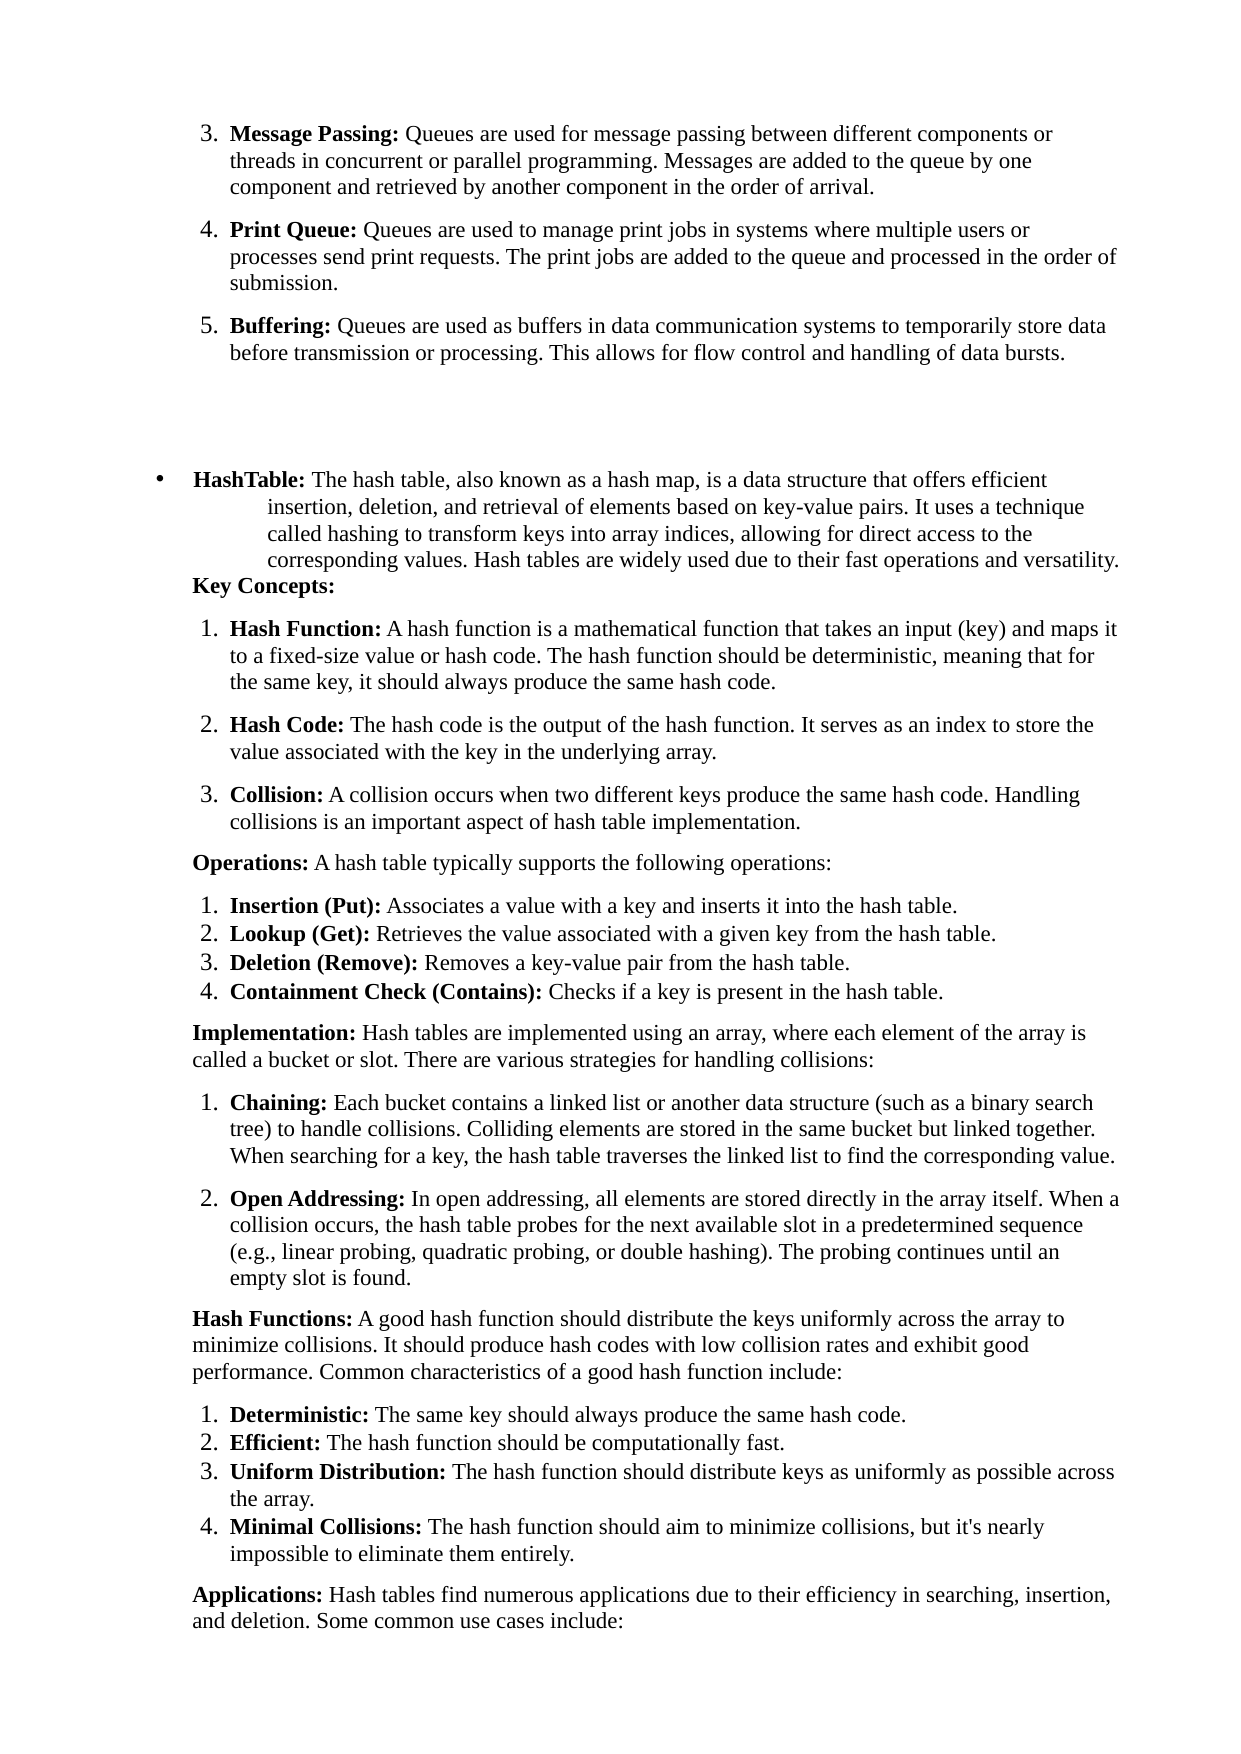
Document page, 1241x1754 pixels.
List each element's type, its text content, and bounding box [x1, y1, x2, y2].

text Operations: A hash table typically supports the following operations: [118, 849, 1122, 875]
text Key Concepts: [118, 572, 1122, 599]
list Deletion (Remove): Removes a key-value pair from the hash table. [200, 947, 1122, 976]
list Uniform Distribution: The hash function should distribute keys as uniformly as possible across the array. [200, 1456, 1122, 1511]
list Print Queue: Queues are used to manage print jobs in systems where multiple users or processes send print requests. The print jobs are added to the queue and processed in the order of submission. [200, 214, 1122, 296]
list Hash Function: A hash function is a mathematical function that takes an input (key) and maps it to a fixed-size value or hash code. The hash function should be deterministic, meaning that for the same key, it should always produce the same hash code. [200, 613, 1122, 695]
list Efficient: The hash function should be computationally fast. [200, 1427, 1122, 1456]
list Hash Code: The hash code is the output of the hash function. It serves as an index to store the value associated with the key in the underlying array. [200, 709, 1122, 764]
list Chaining: Each bucket contains a linked list or another data structure (such as a binary search tree) to handle collisions. Colliding elements are stored in the same bucket but linked together. When searching for a key, the hash table traverses the linked list to find the corresponding value. [200, 1087, 1122, 1168]
list Collision: A collision occurs when two different keys produce the same hash code. Handling collisions is an important aspect of hash table implementation. [200, 779, 1122, 834]
list Open Addressing: In open addressing, all elements are stored directly in the array itself. When a collision occurs, the hash table probes for the next available slot in a predetermined sequence (e.g., linear probing, quadratic probing, or double hashing). The probing continues until an empty slot is found. [200, 1183, 1122, 1290]
list Insertion (Put): Associates a value with a key and inserts it into the hash table. [200, 890, 1122, 918]
list HashTable: The hash table, also known as a hash map, is a data structure that offers efficient insertion, deletion, and retrieval of elements based on key-value pairs. It uses a technique called hashing to transform keys into array indices, allowing for direct access to the corresponding values. Hash tables are widely used due to their fast operations and versatility. [156, 467, 1122, 572]
list Message Passing: Queues are used for message passing between different components or threads in concurrent or parallel programming. Messages are added to the queue by one component and retrieved by another component in the order of arrival. [200, 118, 1122, 199]
text Applications: Hash tables find numerous applications due to their efficiency in searching, insertion, and deletion. Some common use cases include: [118, 1581, 1122, 1634]
list Deterministic: The same key should always produce the same hash code. [200, 1399, 1122, 1427]
list Containment Check (Contains): Checks if a key is present in the hash table. [200, 976, 1122, 1005]
list Lookup (Get): Retrieves the value associated with a given key from the hash table. [200, 918, 1122, 947]
text Implementation: Hash tables are implemented using an array, where each element of the array is called a bucket or slot. There are various strategies for handling collisions: [118, 1019, 1122, 1072]
text Hash Functions: A good hash function should distribute the keys uniformly across the array to minimize collisions. It should produce hash codes with low collision rates and exhibit good performance. Common characteristics of a good hash function include: [118, 1305, 1122, 1384]
list Minimal Collisions: The hash function should aim to minimize collisions, but it's nearly impossible to eliminate them entirely. [200, 1511, 1122, 1566]
list Buffering: Queues are used as buffers in data communication systems to temporarily store data before transmission or processing. This allows for flow control and handling of data bursts. [200, 310, 1122, 365]
